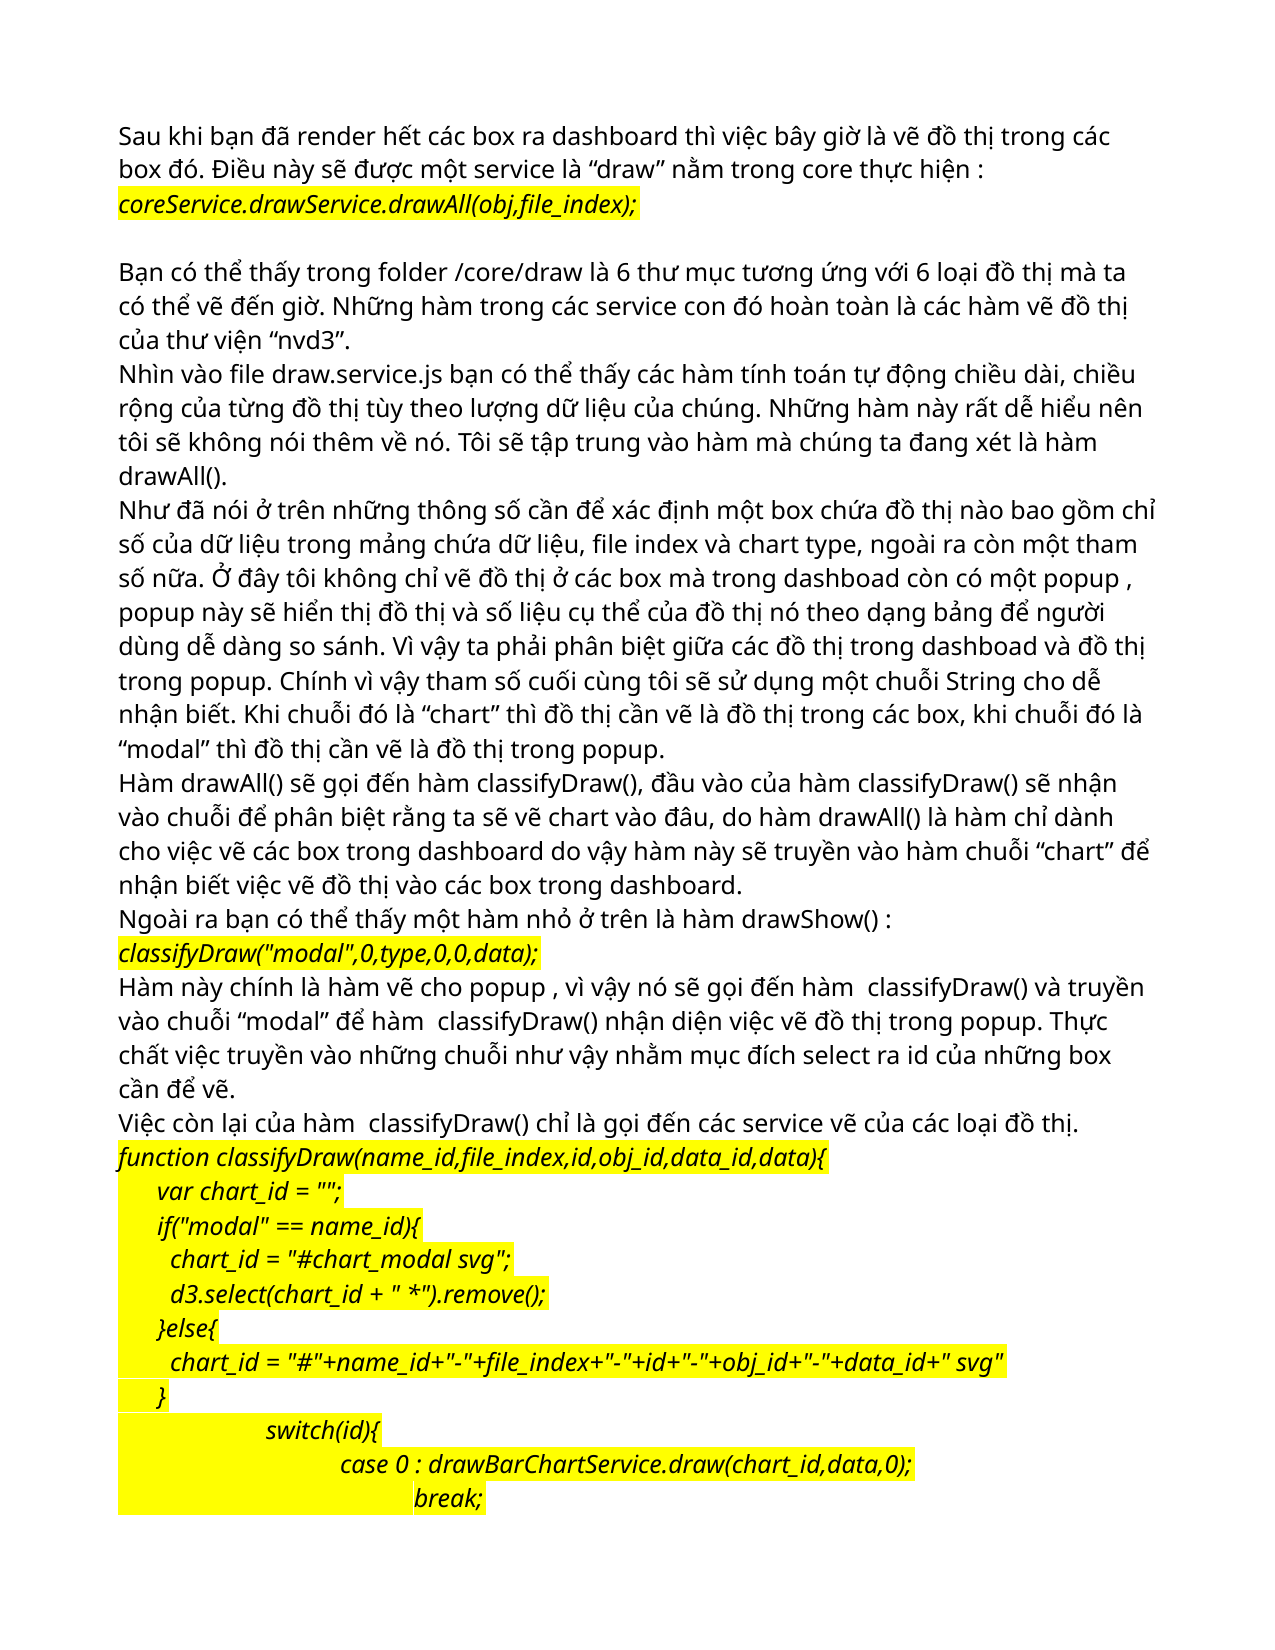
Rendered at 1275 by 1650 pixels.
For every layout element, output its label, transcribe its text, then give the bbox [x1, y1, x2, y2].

text Ngoài ra bạn có thể thấy một hàm nhỏ ở trên là hàm drawShow() : [118, 902, 1157, 936]
text switch(id){ [118, 1412, 1157, 1447]
text case 0 : drawBarChartService.draw(chart_id,data,0); [118, 1447, 1157, 1481]
text Nhìn vào file draw.service.js bạn có thể thấy các hàm tính toán tự động chiều dài, chiều rộng của từng đồ thị tùy theo lượng dữ liệu của chúng. Những hàm này rất dễ hiểu nên tôi sẽ không nói thêm về nó. Tôi sẽ tập trung vào hàm mà chúng ta đang xét là hàm drawAll(). [118, 357, 1157, 493]
text coreService.drawService.drawAll(obj,file_index); [118, 186, 1157, 220]
text Hàm drawAll() sẽ gọi đến hàm classifyDraw(), đầu vào của hàm classifyDraw() sẽ nhận vào chuỗi để phân biệt rằng ta sẽ vẽ chart vào đâu, do hàm drawAll() là hàm chỉ dành cho việc vẽ các box trong dashboard do vậy hàm này sẽ truyền vào hàm chuỗi “chart” để nhận biết việc vẽ đồ thị vào các box trong dashboard. [118, 765, 1157, 902]
text classifyDraw("modal",0,type,0,0,data); [118, 936, 1157, 970]
text } [118, 1378, 1157, 1412]
text var chart_id = ""; [118, 1174, 1157, 1208]
text Bạn có thể thấy trong folder /core/draw là 6 thư mục tương ứng với 6 loại đồ thị mà ta có thể vẽ đến giờ. Những hàm trong các service con đó hoàn toàn là các hàm vẽ đồ thị của thư viện “nvd3”. [118, 254, 1157, 357]
text break; [118, 1481, 1157, 1515]
text Hàm này chính là hàm vẽ cho popup , vì vậy nó sẽ gọi đến hàm classifyDraw() và truyền vào chuỗi “modal” để hàm classifyDraw() nhận diện việc vẽ đồ thị trong popup. Thực chất việc truyền vào những chuỗi như vậy nhằm mục đích select ra id của những box cần để vẽ. [118, 970, 1157, 1106]
text Việc còn lại của hàm classifyDraw() chỉ là gọi đến các service vẽ của các loại đồ thị. [118, 1106, 1157, 1140]
text Như đã nói ở trên những thông số cần để xác định một box chứa đồ thị nào bao gồm chỉ số của dữ liệu trong mảng chứa dữ liệu, file index và chart type, ngoài ra còn một tham số nữa. Ở đây tôi không chỉ vẽ đồ thị ở các box mà trong dashboad còn có một popup , popup này sẽ hiển thị đồ thị và số liệu cụ thể của đồ thị nó theo dạng bảng để người dùng dễ dàng so sánh. Vì vậy ta phải phân biệt giữa các đồ thị trong dashboad và đồ thị trong popup. Chính vì vậy tham số cuối cùng tôi sẽ sử dụng một chuỗi String cho dễ nhận biết. Khi chuỗi đó là “chart” thì đồ thị cần vẽ là đồ thị trong các box, khi chuỗi đó là “modal” thì đồ thị cần vẽ là đồ thị trong popup. [118, 493, 1157, 765]
text chart_id = "#"+name_id+"-"+file_index+"-"+id+"-"+obj_id+"-"+data_id+" svg" [118, 1344, 1157, 1378]
text Sau khi bạn đã render hết các box ra dashboard thì việc bây giờ là vẽ đồ thị trong các box đó. Điều này sẽ được một service là “draw” nằm trong core thực hiện : [118, 118, 1157, 186]
text chart_id = "#chart_modal svg"; [118, 1242, 1157, 1276]
text }else{ [118, 1310, 1157, 1344]
text if("modal" == name_id){ [118, 1208, 1157, 1242]
text d3.select(chart_id + " *").remove(); [118, 1276, 1157, 1310]
text function classifyDraw(name_id,file_index,id,obj_id,data_id,data){ [118, 1140, 1157, 1174]
